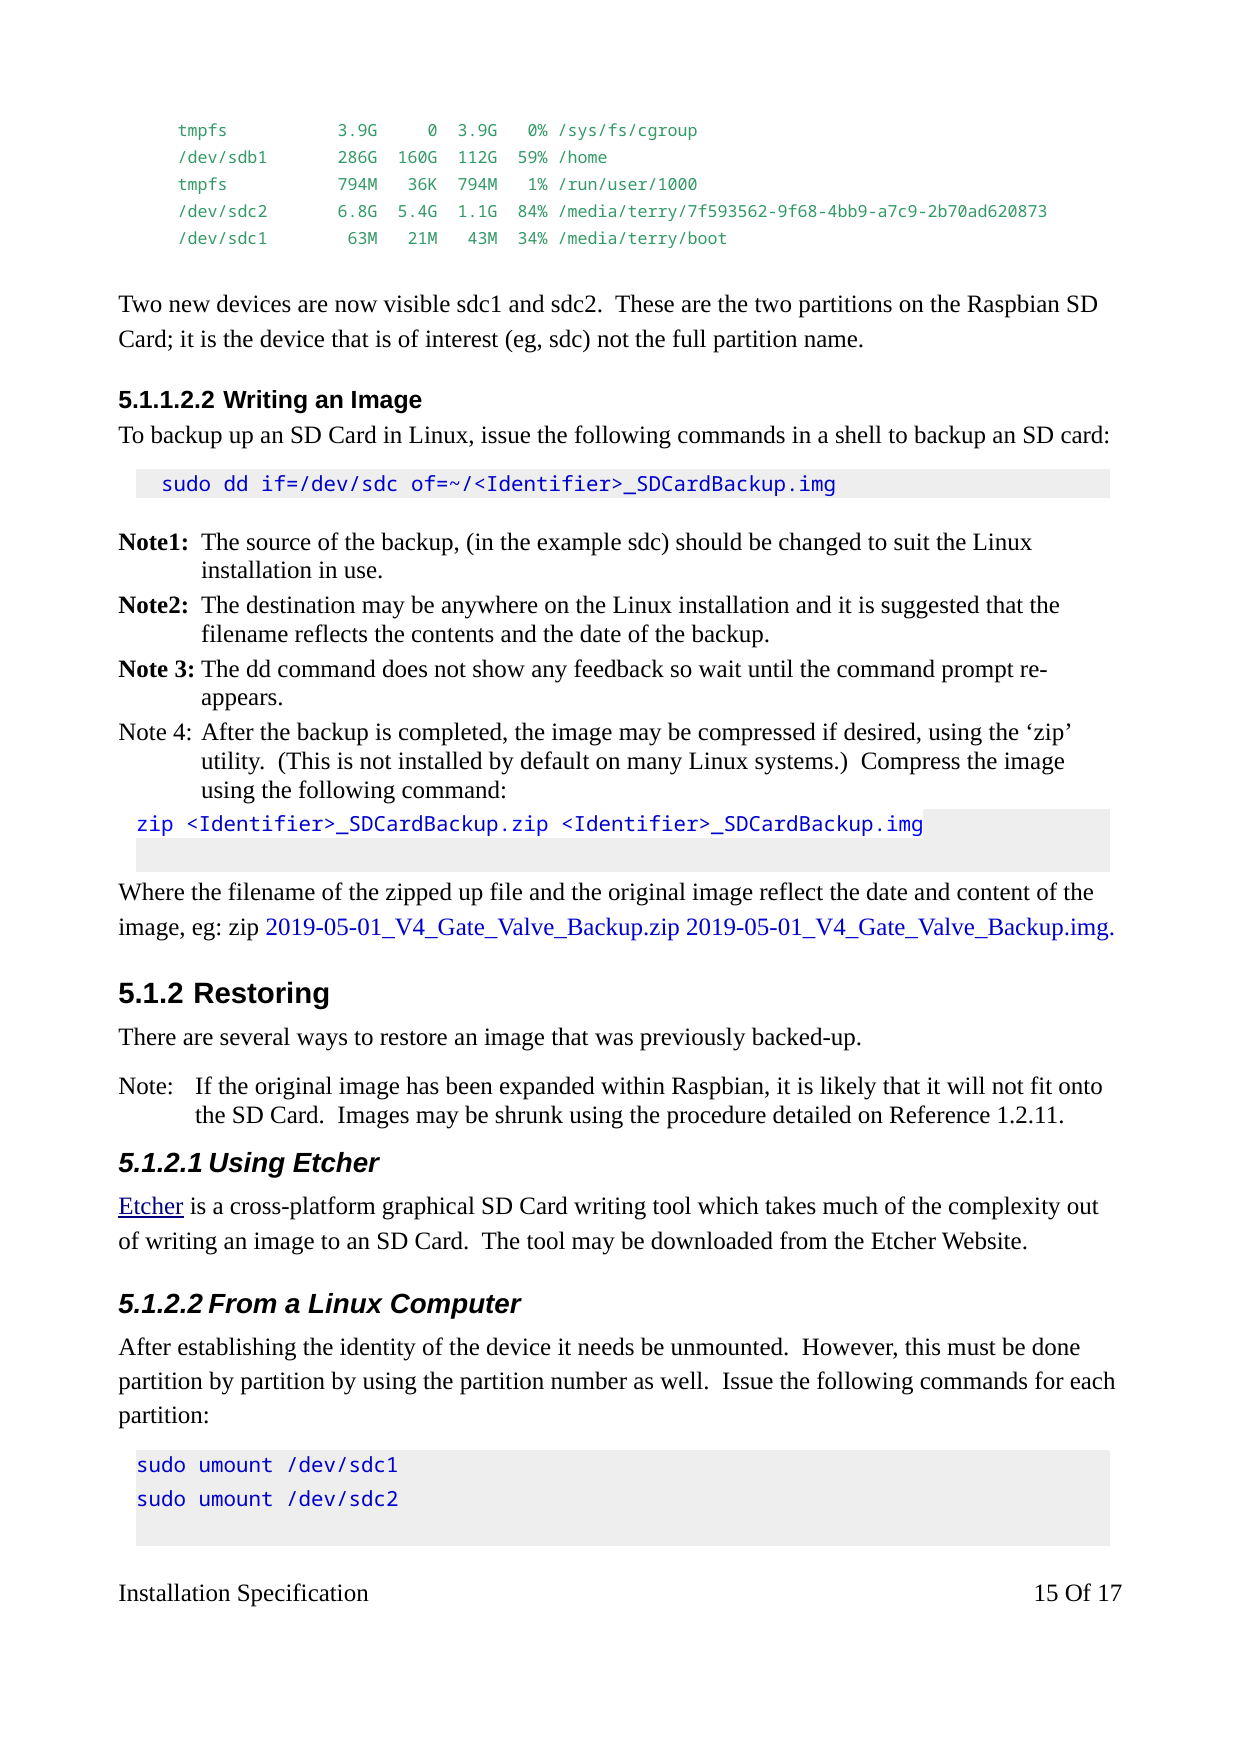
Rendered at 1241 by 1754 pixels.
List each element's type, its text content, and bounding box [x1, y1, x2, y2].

subtitle Restoring [118, 976, 1122, 1009]
text zip <Identifier>_SDCardBackup.zip <Identifier>_SDCardBackup.img [136, 809, 1110, 838]
text Note 4: After the backup is completed, the image may be compressed if desired, using the ‘zip’ utility. (This is not installed by default on many Linux systems.) Compress the image using the following command: [118, 717, 1122, 803]
text After establishing the identity of the device it needs be unmounted. However, this must be done partition by partition by using the partition number as well. Issue the following commands for each partition: [118, 1332, 1122, 1429]
subtitle Writing an Image [118, 385, 1122, 414]
text Note: If the original image has been expanded within Raspbian, it is likely that it will not fit onto the SD Card. Images may be shrunk using the procedure detailed on Reference 1.2.11. [118, 1071, 1122, 1128]
text Note 3: The dd command does not show any feedback so wait until the command prompt re-appears. [118, 654, 1122, 711]
text Where the filename of the zipped up file and the original image reflect the date and content of the image, eg: zip 2019-05-01_V4_Gate_Valve_Backup.zip 2019-05-01_V4_Gate_Valve_Backup.img. [118, 877, 1122, 941]
text Etcher is a cross-platform graphical SD Card writing tool which takes much of the complexity out of writing an image to an SD Card. The tool may be downloaded from the Etcher Website. [118, 1191, 1122, 1254]
text Note1: The source of the backup, (in the example sdc) should be changed to suit the Linux installation in use. [118, 527, 1122, 584]
text tmpfs 3.9G 0 3.9G 0% /sys/fs/cgroup /dev/sdb1 286G 160G 112G 59% /home tmpfs 794M 36K 794M 1% /run/user/1000 /dev/sdc2 6.8G 5.4G 1.1G 84% /media/terry/7f593562-9f68-4bb9-a7c9-2b70ad620873 /dev/sdc1 63M 21M 43M 34% /media/terry/boot [177, 118, 1110, 284]
text sudo umount /dev/sdc2 [136, 1484, 1110, 1512]
subtitle From a Linux Computer [118, 1287, 1122, 1319]
text Two new devices are now visible sdc1 and sdc2. These are the two partitions on the Raspbian SD Card; it is the device that is of interest (eg, sdc) not the full partition name. [118, 289, 1122, 352]
text To backup up an SD Card in Linux, issue the following commands in a shell to backup an SD card: [118, 420, 1122, 449]
subtitle Using Etcher [118, 1147, 1122, 1179]
text Note2: The destination may be anywhere on the Linux installation and it is suggested that the filename reflects the contents and the date of the backup. [118, 590, 1122, 648]
text There are several ways to restore an image that was previously backed-up. [118, 1022, 1122, 1051]
text sudo dd if=/dev/sdc of=~/<Identifier>_SDCardBackup.img [136, 469, 1110, 498]
text sudo umount /dev/sdc1 [136, 1450, 1110, 1478]
